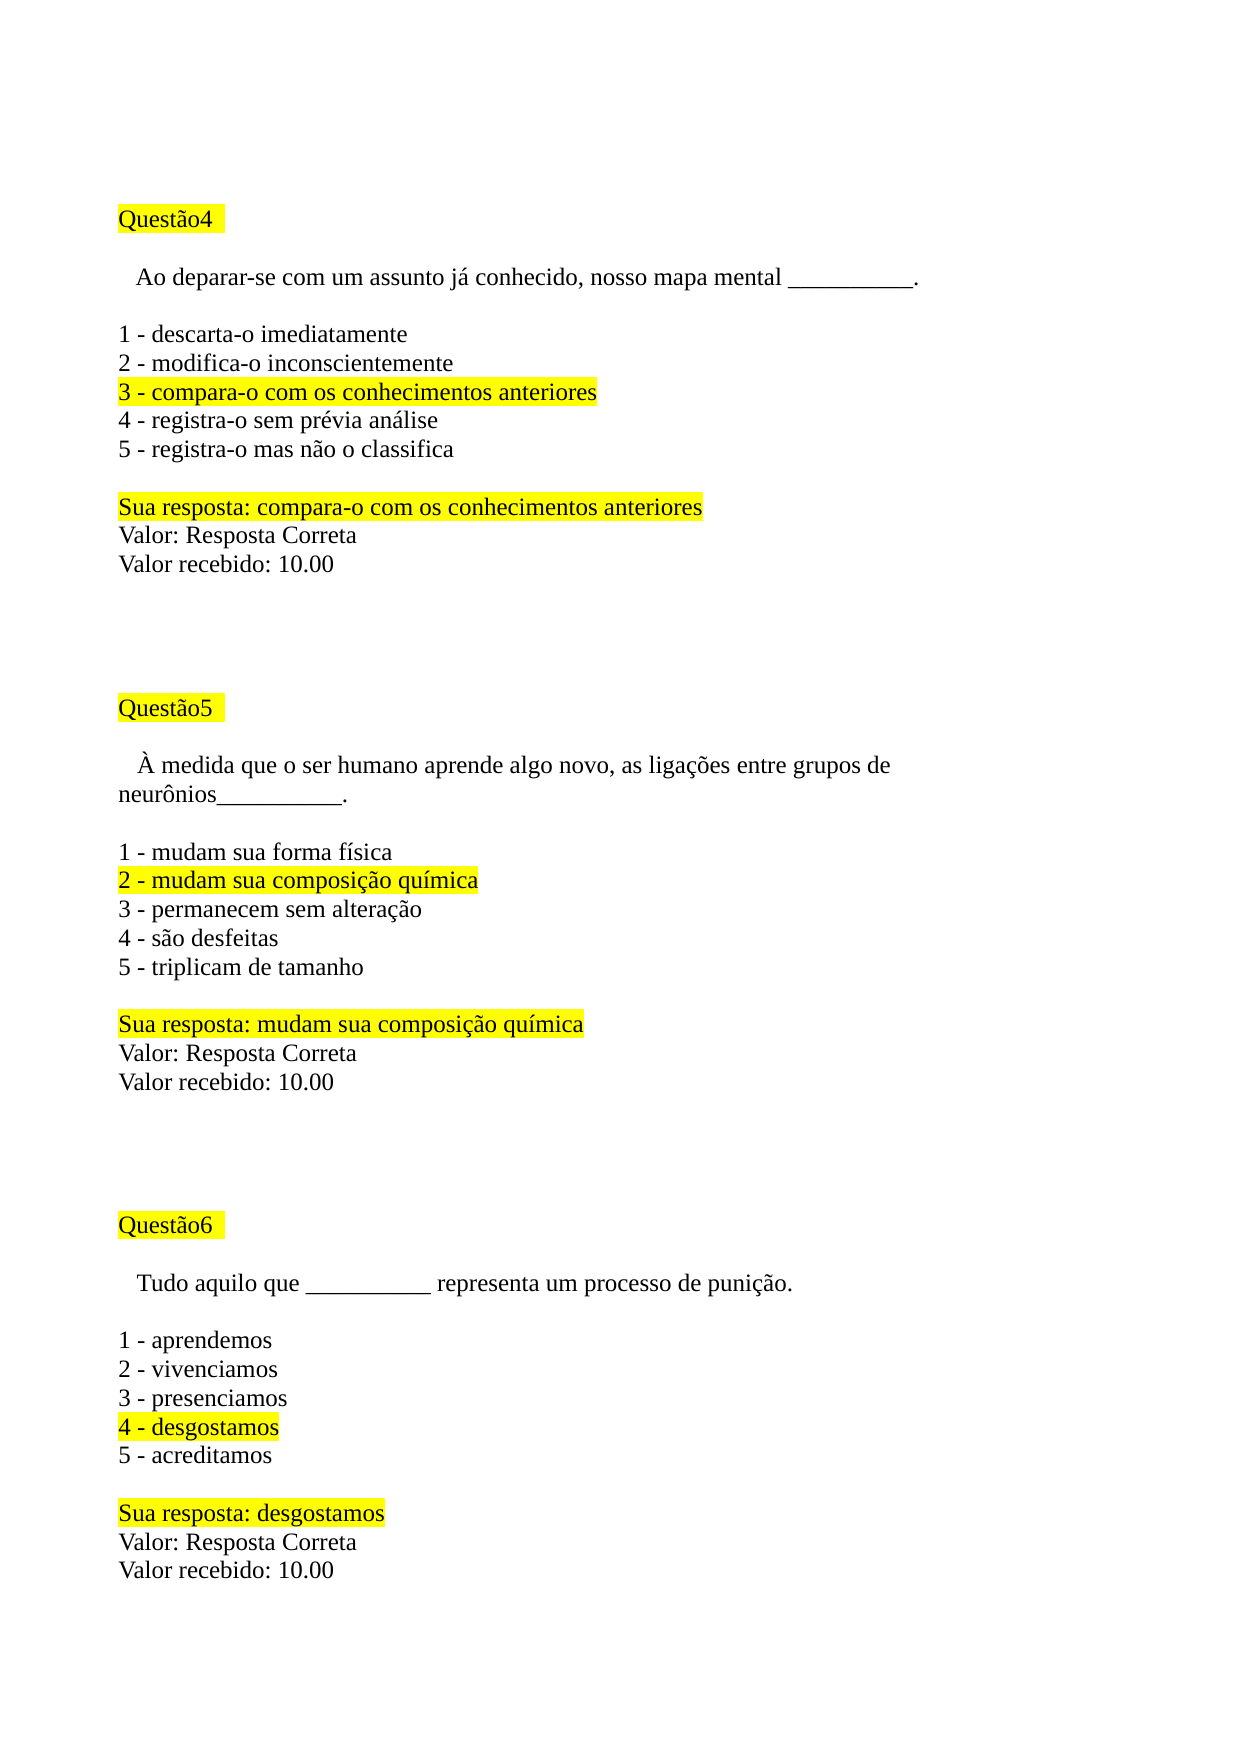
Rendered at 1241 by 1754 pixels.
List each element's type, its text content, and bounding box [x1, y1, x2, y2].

text Questão5 [118, 693, 1122, 722]
text 1 - aprendemos [118, 1326, 1122, 1354]
text Sua resposta: compara-o com os conhecimentos anteriores [118, 492, 1122, 521]
text À medida que o ser humano aprende algo novo, as ligações entre grupos de neurônios__________. [118, 751, 1122, 808]
text Valor: Resposta Correta [118, 1527, 1122, 1556]
text Valor recebido: 10.00 [118, 1556, 1122, 1584]
text 3 - permanecem sem alteração [118, 894, 1122, 923]
text 5 - registra-o mas não o classifica [118, 434, 1122, 463]
text 5 - acreditamos [118, 1441, 1122, 1469]
text Sua resposta: desgostamos [118, 1498, 1122, 1527]
text Ao deparar-se com um assunto já conhecido, nosso mapa mental __________. [118, 262, 1122, 291]
text Questão4 [118, 204, 1122, 233]
text Tudo aquilo que __________ representa um processo de punição. [118, 1268, 1122, 1297]
text Valor recebido: 10.00 [118, 549, 1122, 578]
text Valor: Resposta Correta [118, 1038, 1122, 1067]
text 1 - mudam sua forma física [118, 837, 1122, 866]
text 1 - descarta-o imediatamente [118, 319, 1122, 348]
text 3 - presenciamos [118, 1383, 1122, 1412]
text 4 - desgostamos [118, 1412, 1122, 1441]
text 2 - modifica-o inconscientemente [118, 348, 1122, 377]
text 2 - vivenciamos [118, 1354, 1122, 1383]
text 2 - mudam sua composição química [118, 866, 1122, 894]
text 4 - são desfeitas [118, 923, 1122, 952]
text 4 - registra-o sem prévia análise [118, 406, 1122, 434]
text 5 - triplicam de tamanho [118, 952, 1122, 981]
text 3 - compara-o com os conhecimentos anteriores [118, 377, 1122, 406]
text Valor recebido: 10.00 [118, 1067, 1122, 1096]
text Questão6 [118, 1211, 1122, 1239]
text Valor: Resposta Correta [118, 521, 1122, 549]
text Sua resposta: mudam sua composição química [118, 1009, 1122, 1038]
